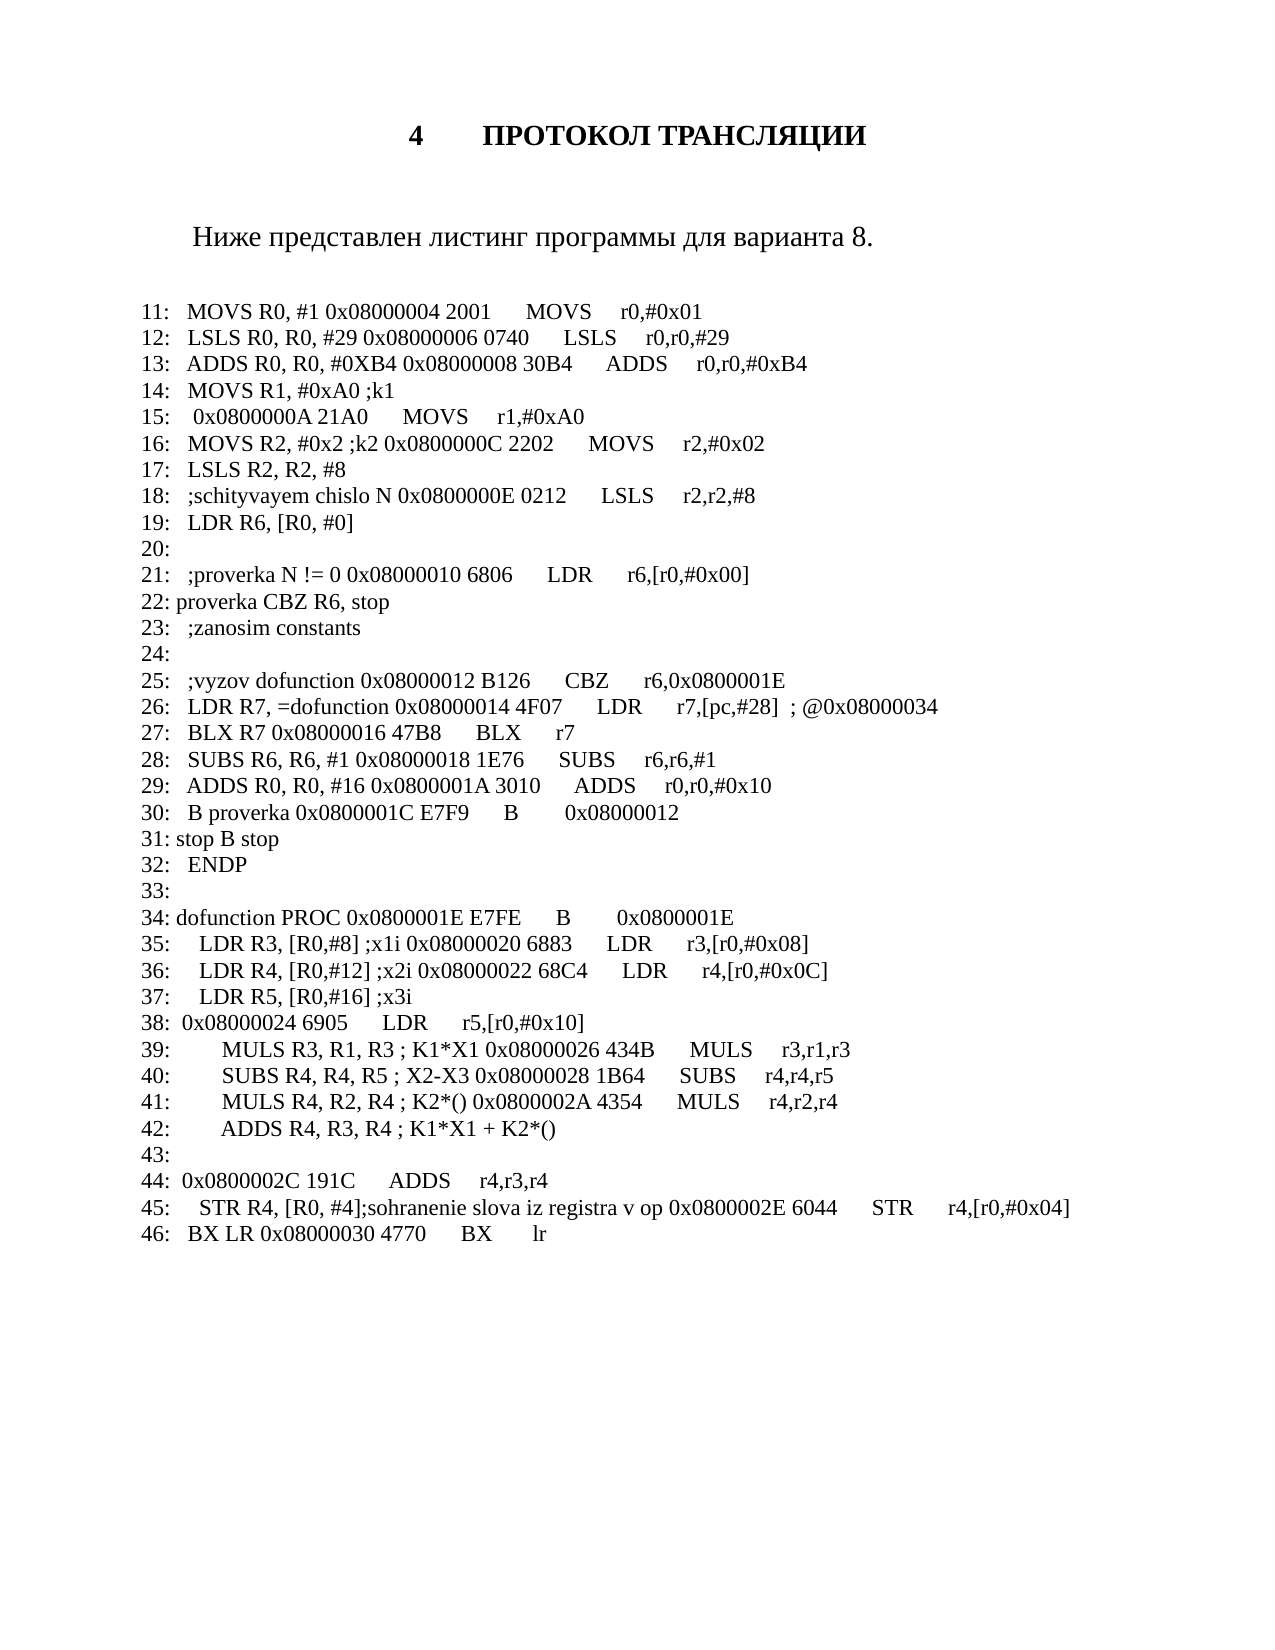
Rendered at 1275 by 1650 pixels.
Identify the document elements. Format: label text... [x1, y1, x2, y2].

text 14: MOVS R1, #0xA0 ;k1 [118, 377, 1157, 403]
text 27: BLX R7 0x08000016 47B8 BLX r7 [118, 719, 1157, 746]
text 19: LDR R6, [R0, #0] [118, 509, 1157, 535]
text 42: ADDS R4, R3, R4 ; K1*X1 + K2*() [118, 1115, 1157, 1141]
text 17: LSLS R2, R2, #8 [118, 456, 1157, 482]
text 44: 0x0800002C 191C ADDS r4,r3,r4 [118, 1167, 1157, 1194]
text 24: [118, 640, 1157, 667]
text 34: dofunction PROC 0x0800001E E7FE B 0x0800001E [118, 904, 1157, 930]
text 13: ADDS R0, R0, #0XB4 0x08000008 30B4 ADDS r0,r0,#0xB4 [118, 351, 1157, 377]
text 39: MULS R3, R1, R3 ; K1*X1 0x08000026 434B MULS r3,r1,r3 [118, 1036, 1157, 1062]
text 11: MOVS R0, #1 0x08000004 2001 MOVS r0,#0x01 [118, 298, 1157, 324]
text 22: proverka CBZ R6, stop [118, 588, 1157, 614]
text 25: ;vyzov dofunction 0x08000012 B126 CBZ r6,0x0800001E [118, 667, 1157, 693]
text Ниже представлен листинг программы для варианта 8. [118, 219, 1157, 252]
text 35: LDR R3, [R0,#8] ;x1i 0x08000020 6883 LDR r3,[r0,#0x08] [118, 930, 1157, 957]
text 36: LDR R4, [R0,#12] ;x2i 0x08000022 68C4 LDR r4,[r0,#0x0C] [118, 957, 1157, 983]
text 37: LDR R5, [R0,#16] ;x3i [118, 983, 1157, 1009]
list ПРОТОКОЛ ТРАНСЛЯЦИИ [118, 118, 1157, 152]
text 31: stop B stop [118, 825, 1157, 851]
text 23: ;zanosim constants [118, 614, 1157, 640]
text 46: BX LR 0x08000030 4770 BX lr [118, 1220, 1157, 1247]
text 43: [118, 1141, 1157, 1167]
text 45: STR R4, [R0, #4];sohranenie slova iz registra v op 0x0800002E 6044 STR r4,[r0,#0x04] [118, 1194, 1157, 1220]
text 28: SUBS R6, R6, #1 0x08000018 1E76 SUBS r6,r6,#1 [118, 746, 1157, 772]
text 20: [118, 535, 1157, 561]
text 41: MULS R4, R2, R4 ; K2*() 0x0800002A 4354 MULS r4,r2,r4 [118, 1088, 1157, 1115]
text 30: B proverka 0x0800001C E7F9 B 0x08000012 [118, 798, 1157, 825]
text 38: 0x08000024 6905 LDR r5,[r0,#0x10] [118, 1009, 1157, 1036]
text 21: ;proverka N != 0 0x08000010 6806 LDR r6,[r0,#0x00] [118, 561, 1157, 588]
text 12: LSLS R0, R0, #29 0x08000006 0740 LSLS r0,r0,#29 [118, 324, 1157, 351]
text 15: 0x0800000A 21A0 MOVS r1,#0xA0 [118, 403, 1157, 429]
text 40: SUBS R4, R4, R5 ; X2-X3 0x08000028 1B64 SUBS r4,r4,r5 [118, 1062, 1157, 1088]
text 29: ADDS R0, R0, #16 0x0800001A 3010 ADDS r0,r0,#0x10 [118, 772, 1157, 798]
text 33: [118, 878, 1157, 904]
text 16: MOVS R2, #0x2 ;k2 0x0800000C 2202 MOVS r2,#0x02 [118, 429, 1157, 456]
text 18: ;schityvayem chislo N 0x0800000E 0212 LSLS r2,r2,#8 [118, 482, 1157, 509]
text 32: ENDP [118, 851, 1157, 878]
text 26: LDR R7, =dofunction 0x08000014 4F07 LDR r7,[pc,#28] ; @0x08000034 [118, 693, 1157, 719]
